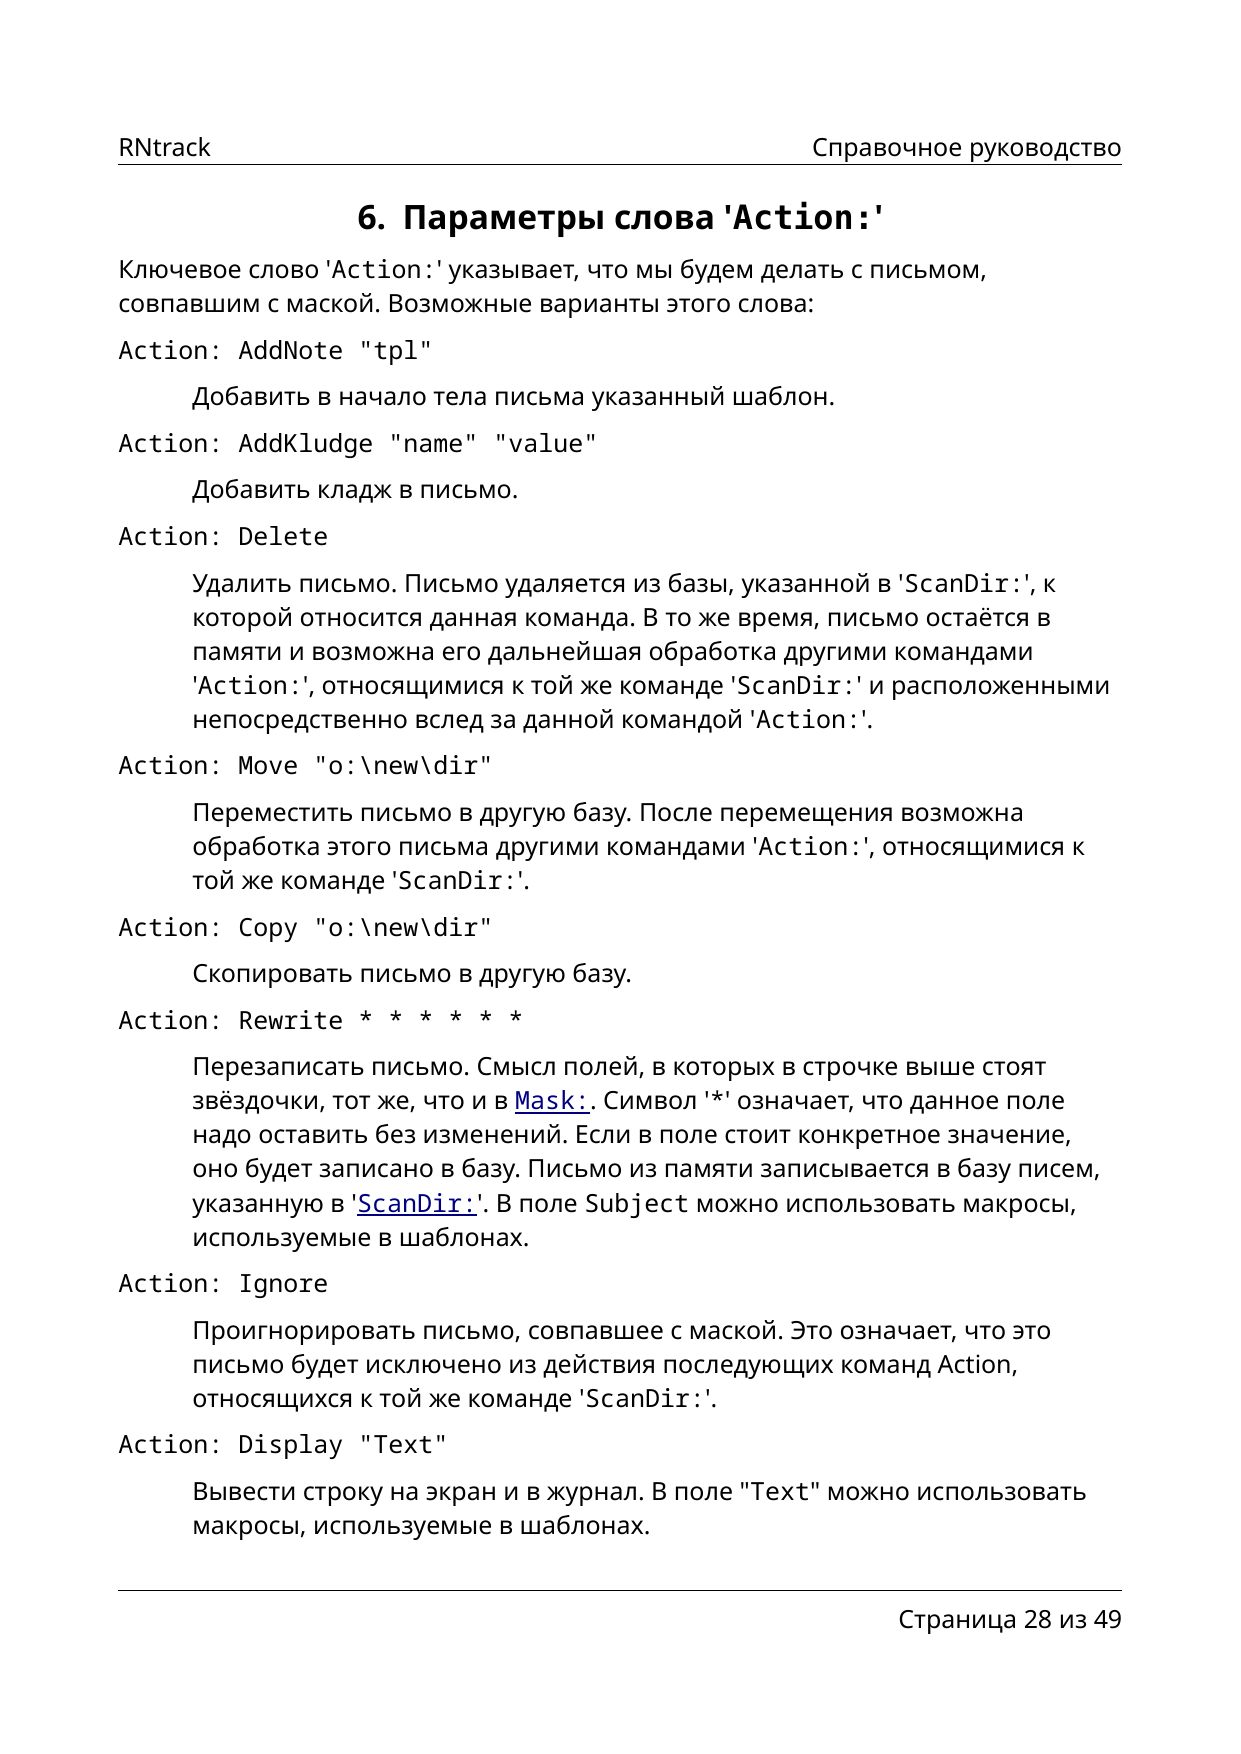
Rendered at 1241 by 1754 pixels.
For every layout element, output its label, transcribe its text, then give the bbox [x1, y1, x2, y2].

text Переместить письмо в другую базу. После перемещения возможна обработка этого письма другими командами 'Action:', относящимися к той же команде 'ScanDir:'. [192, 794, 1122, 897]
text Проигнорировать письмо, совпавшее с маской. Это означает, что это письмо будет исключено из действия последующих команд Action, относящихся к той же команде 'ScanDir:'. [192, 1312, 1122, 1414]
text Вывести строку на экран и в журнал. В поле "Text" можно использовать макросы, используемые в шаблонах. [192, 1474, 1122, 1542]
text Action: Ignore [118, 1266, 1122, 1300]
text Удалить письмо. Письмо удаляется из базы, указанной в 'ScanDir:', к которой относится данная команда. В то же время, письмо остаётся в памяти и возможна его дальнейшая обработка другими командами 'Action:', относящимися к той же команде 'ScanDir:' и расположенными непосредственно вслед за данной командой 'Action:'. [192, 565, 1122, 736]
text Добавить в начало тела письма указанный шаблон. [192, 379, 1122, 413]
text Action: Copy "o:\new\dir" [118, 909, 1122, 943]
text Action: AddKludge "name" "value" [118, 426, 1122, 459]
text Action: Delete [118, 519, 1122, 553]
text Action: Move "o:\new\dir" [118, 748, 1122, 782]
text Перезаписать письмо. Смысл полей, в которых в строчке выше стоят звёздочки, тот же, что и в Mask:. Символ '*' означает, что данное поле надо оставить без изменений. Если в поле стоит конкретное значение, оно будет записано в базу. Письмо из памяти записывается в базу писем, указанную в 'ScanDir:'. В поле Subject можно использовать макросы, используемые в шаблонах. [192, 1049, 1122, 1253]
text Action: Rewrite * * * * * * [118, 1002, 1122, 1036]
text Action: AddNote "tpl" [118, 332, 1122, 366]
text Скопировать письмо в другую базу. [192, 956, 1122, 990]
subtitle Параметры слова 'Action:' [118, 193, 1122, 239]
text Ключевое слово 'Action:' указывает, что мы будем делать с письмом, совпавшим с маской. Возможные варианты этого слова: [118, 252, 1122, 320]
text Добавить кладж в письмо. [192, 472, 1122, 506]
text Action: Display "Text" [118, 1427, 1122, 1461]
